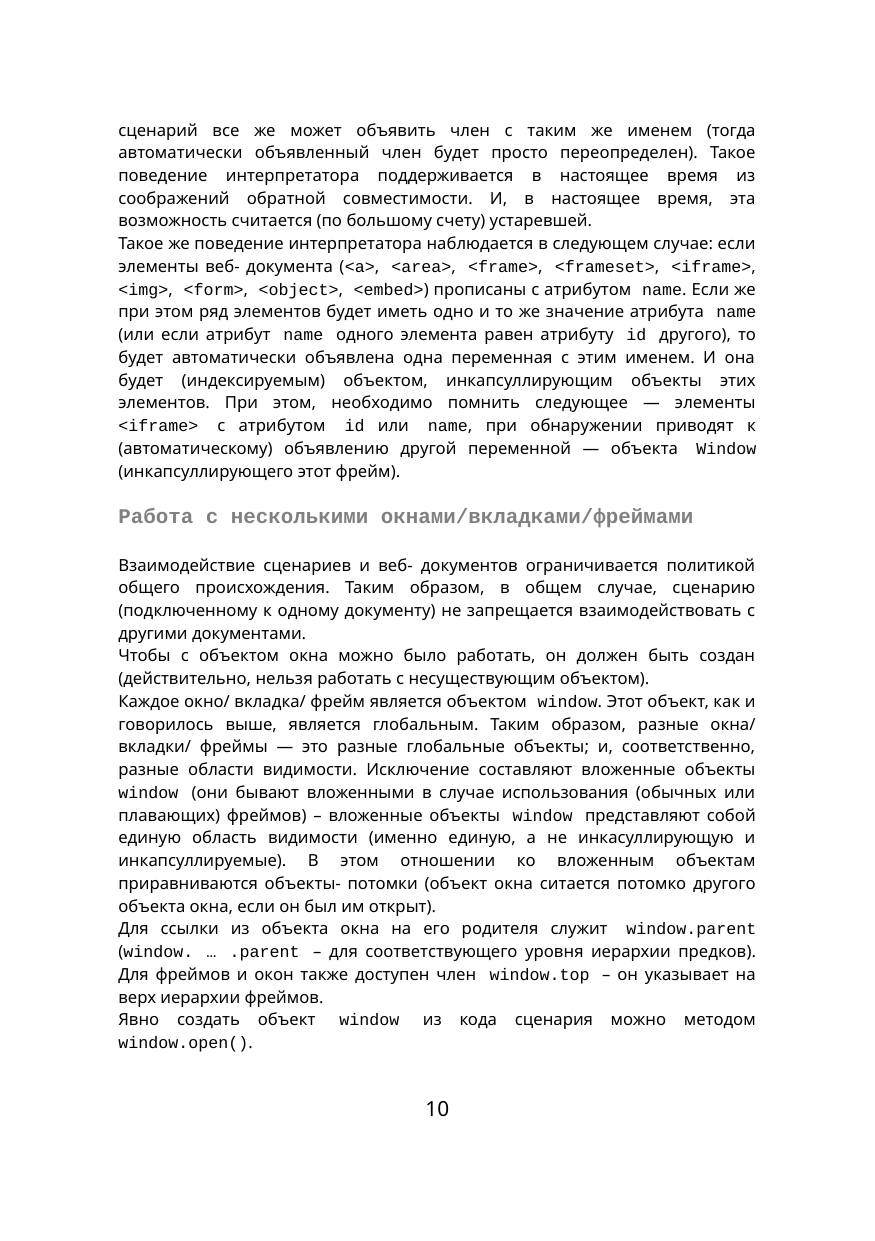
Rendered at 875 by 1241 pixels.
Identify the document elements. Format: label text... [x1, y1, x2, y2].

text Взаимодействие сценариев и веб- документов ограничивается политикой общего происхождения. Таким образом, в общем случае, сценарию (подключенному к одному документу) не запрещается взаимодействовать с другими документами. [118, 553, 756, 644]
text Для ссылки из объекта окна на его родителя служит window.parent (window. … .parent – для соответствующего уровня иерархии предков). Для фреймов и окон также доступен член window.top – он указывает на верх иерархии фреймов. [118, 917, 756, 1008]
text Явно создать объект window из кода сценария можно методом window.open(). [118, 1008, 756, 1054]
text Чтобы с объектом окна можно было работать, он должен быть создан (действительно, нельзя работать с несуществующим объектом). [118, 644, 756, 689]
text сценарий все же может объявить член с таким же именем (тогда автоматически объявленный член будет просто переопределен). Такое поведение интерпретатора поддерживается в настоящее время из соображений обратной совместимости. И, в настоящее время, эта возможность считается (по большому счету) устаревшей. [118, 118, 756, 232]
text Работа с несколькими окнами/вкладками/фреймами [118, 506, 756, 529]
text Каждое окно/ вкладка/ фрейм является объектом window. Этот объект, как и говорилось выше, является глобальным. Таким образом, разные окна/ вкладки/ фреймы — это разные глобальные объекты; и, соответственно, разные области видимости. Исключение составляют вложенные объекты window (они бывают вложенными в случае использования (обычных или плавающих) фреймов) – вложенные объекты window представляют собой единую область видимости (именно единую, а не инкасуллирующую и инкапсуллируемые). В этом отношении ко вложенным объектам приравниваются объекты- потомки (объект окна ситается потомко другого объекта окна, если он был им открыт). [118, 689, 756, 917]
text Такое же поведение интерпретатора наблюдается в следующем случае: если элементы веб- документа (<a>, <area>, <frame>, <frameset>, <iframe>, <img>, <form>, <object>, <embed>) прописаны с атрибутом name. Если же при этом ряд элементов будет иметь одно и то же значение атрибута name (или если атрибут name одного элемента равен атрибуту id другого), то будет автоматически объявлена одна переменная с этим именем. И она будет (индексируемым) объектом, инкапсуллирующим объекты этих элементов. При этом, необходимо помнить следующее — элементы <iframe> с атрибутом id или name, при обнаружении приводят к (автоматическому) объявлению другой переменной — объекта Window (инкапсуллирующего этот фрейм). [118, 232, 756, 482]
